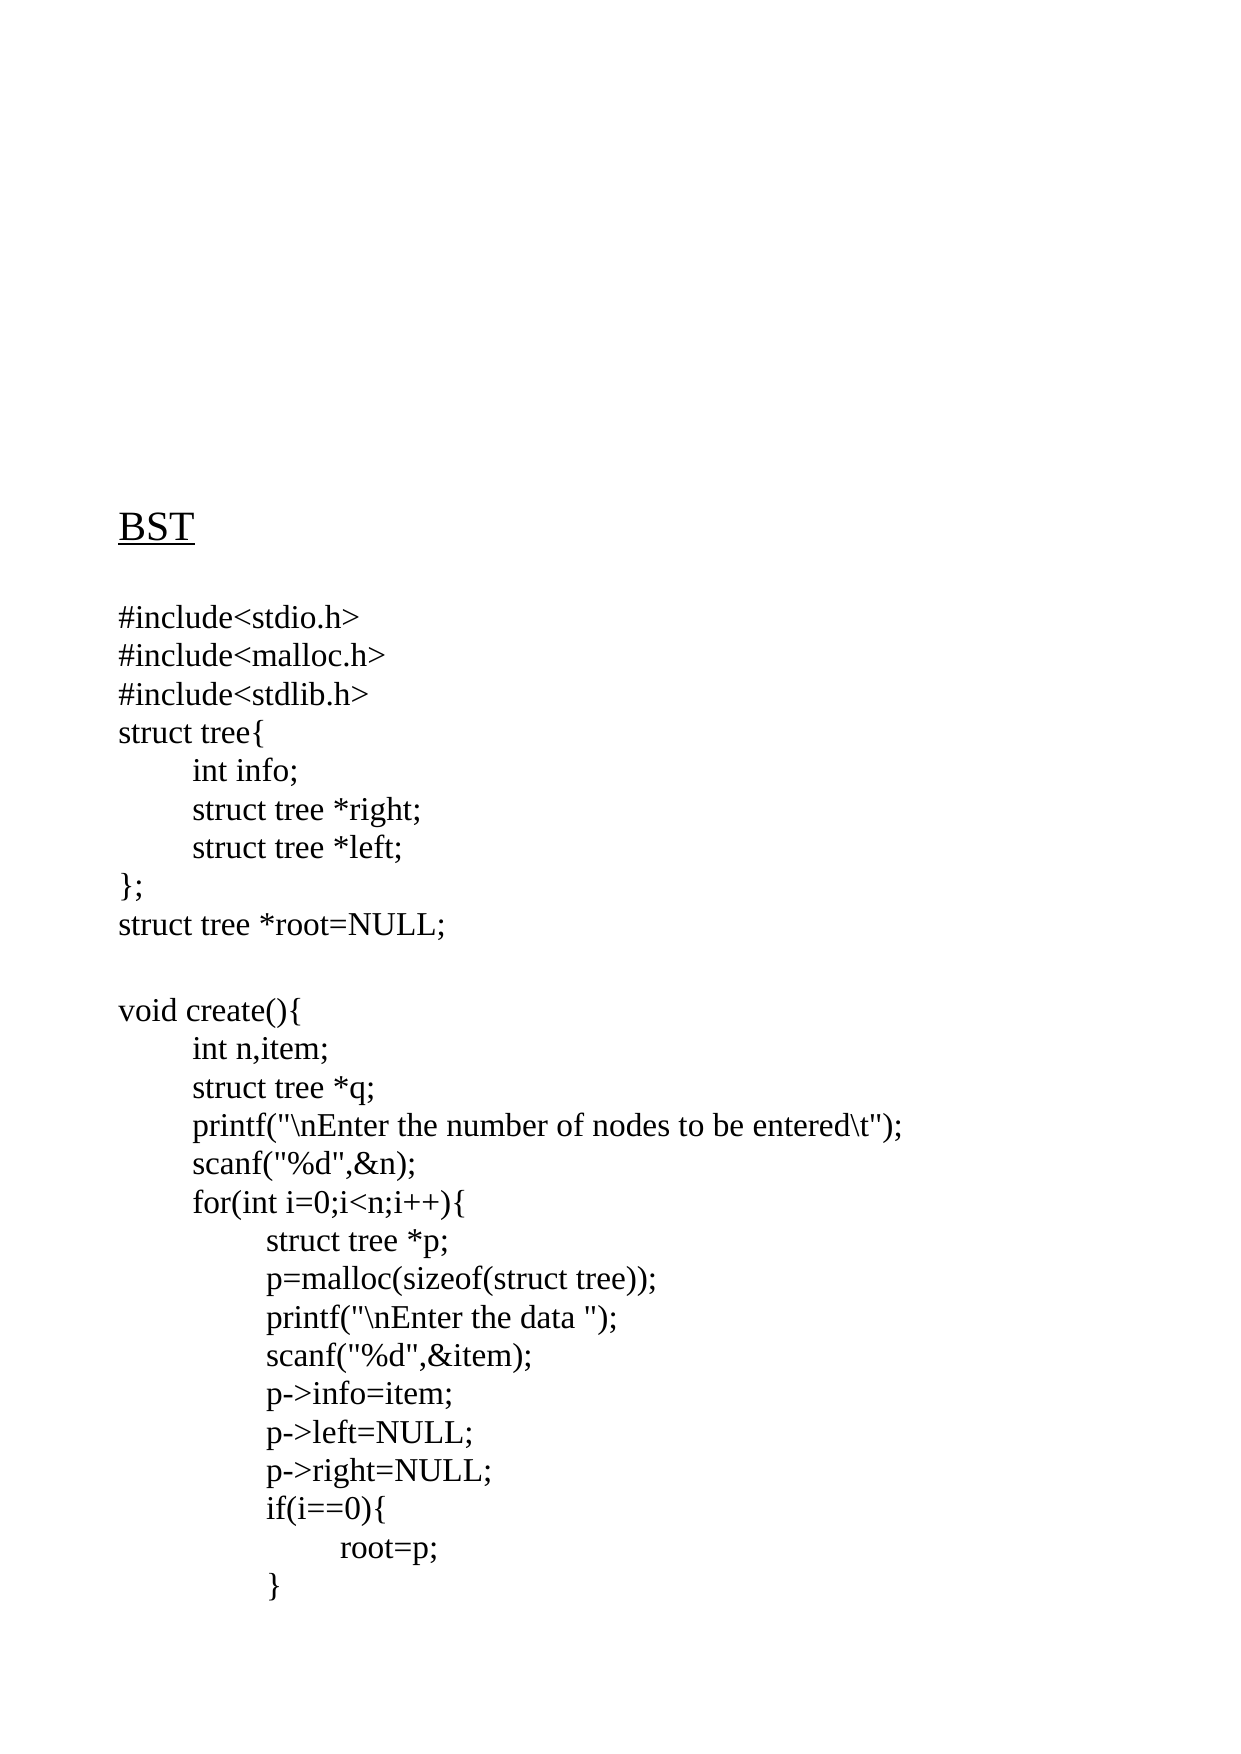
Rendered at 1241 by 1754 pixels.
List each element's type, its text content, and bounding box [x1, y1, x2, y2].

text } [118, 1565, 1122, 1603]
text #include<malloc.h> [118, 636, 1122, 674]
text scanf("%d",&n); [118, 1143, 1122, 1182]
text struct tree *left; [118, 827, 1122, 866]
text printf("\nEnter the data "); [118, 1297, 1122, 1335]
text printf("\nEnter the number of nodes to be entered\t"); [118, 1105, 1122, 1143]
text int info; [118, 751, 1122, 789]
text p->info=item; [118, 1373, 1122, 1412]
text struct tree{ [118, 712, 1122, 751]
text }; [118, 866, 1122, 904]
text #include<stdlib.h> [118, 674, 1122, 712]
text int n,item; [118, 1028, 1122, 1067]
text struct tree *p; [118, 1220, 1122, 1258]
text if(i==0){ [118, 1488, 1122, 1527]
text p->right=NULL; [118, 1450, 1122, 1488]
text struct tree *q; [118, 1067, 1122, 1105]
text void create(){ [118, 990, 1122, 1028]
text for(int i=0;i<n;i++){ [118, 1182, 1122, 1220]
text struct tree *root=NULL; [118, 904, 1122, 942]
text struct tree *right; [118, 789, 1122, 827]
text p=malloc(sizeof(struct tree)); [118, 1258, 1122, 1297]
text p->left=NULL; [118, 1412, 1122, 1450]
text scanf("%d",&item); [118, 1335, 1122, 1373]
text #include<stdio.h> [118, 597, 1122, 636]
text root=p; [118, 1527, 1122, 1565]
text BST [118, 501, 1122, 549]
